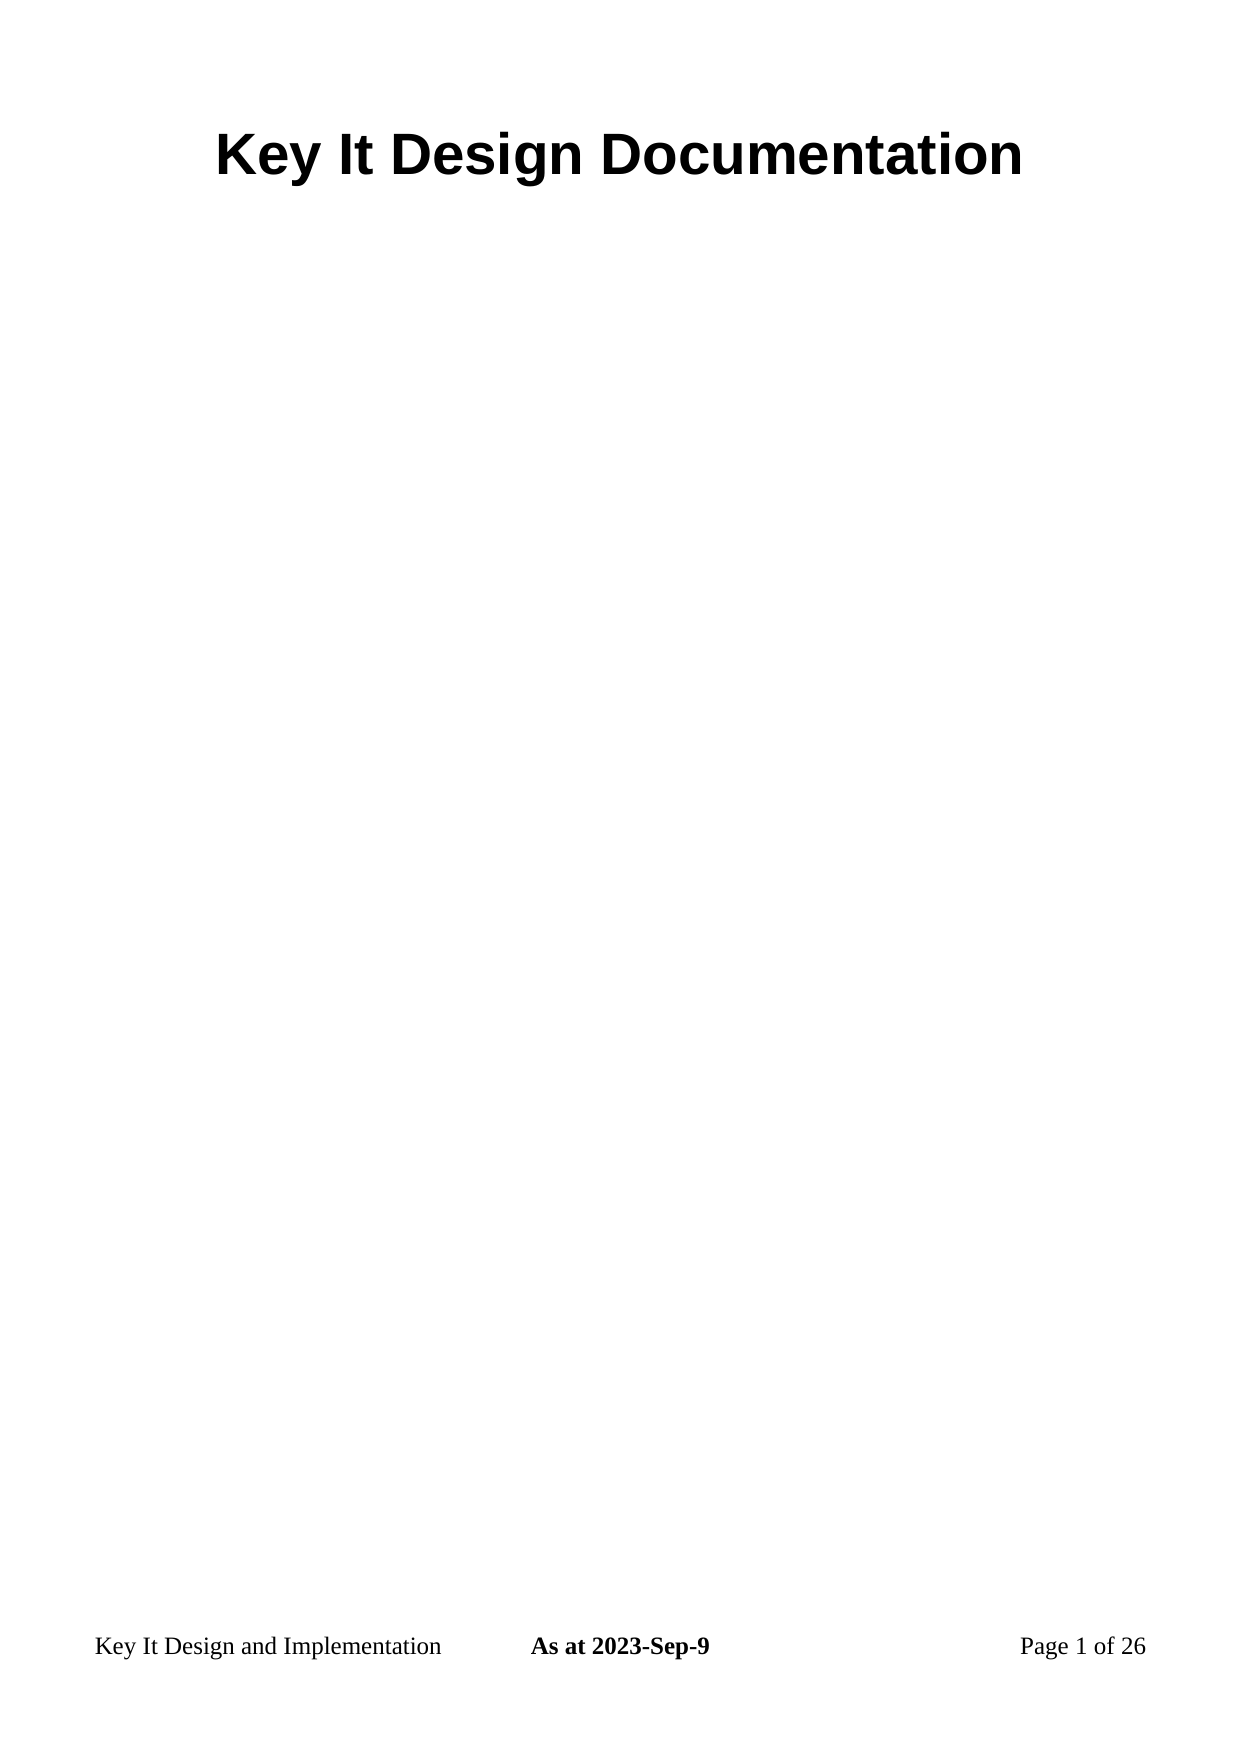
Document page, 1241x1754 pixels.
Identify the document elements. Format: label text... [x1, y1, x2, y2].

title Key It Design Documentation [94, 119, 1146, 187]
